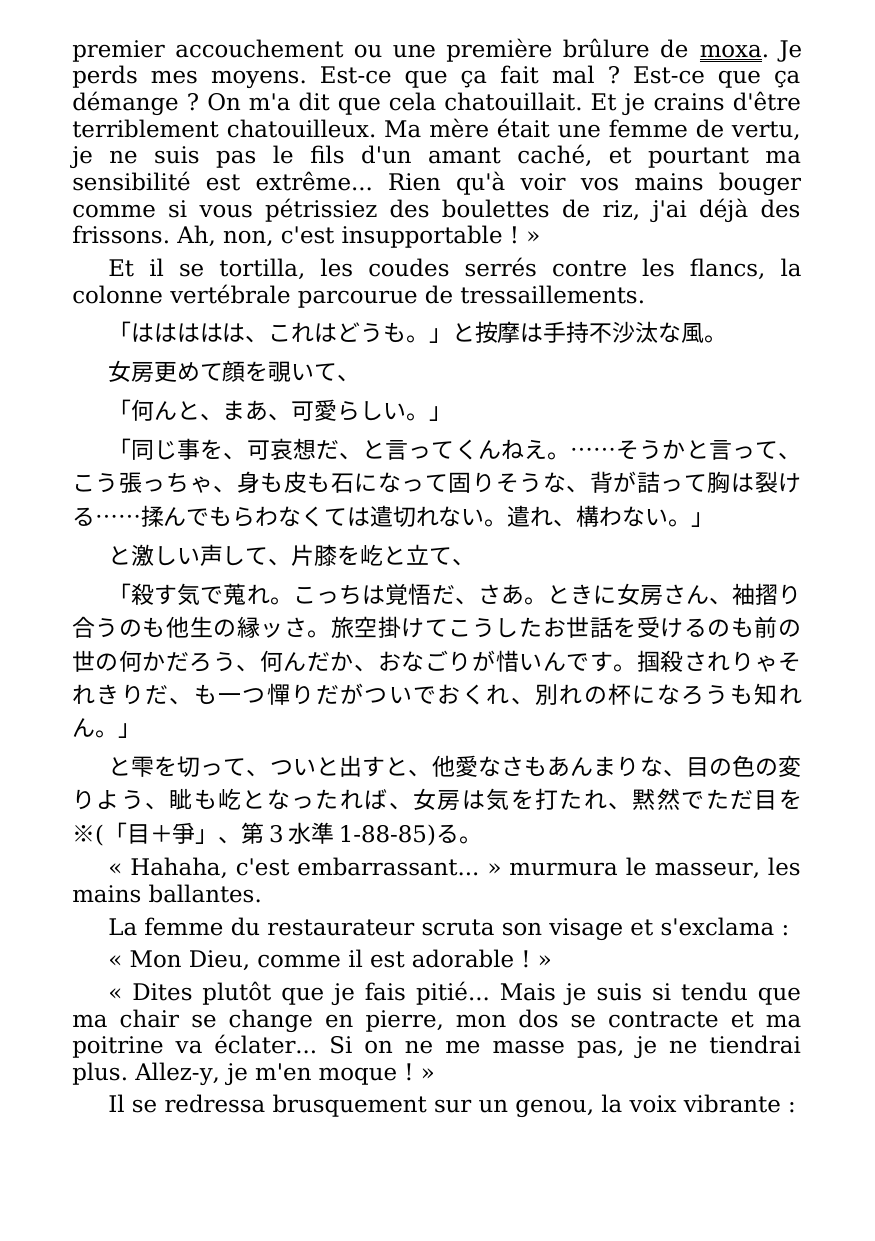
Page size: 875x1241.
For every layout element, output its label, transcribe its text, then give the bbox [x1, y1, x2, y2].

text « Mon Dieu, comme il est adorable ! » [72, 946, 802, 973]
text 「何んと、まあ、可愛らしい。」 [72, 393, 802, 426]
text と雫を切って、ついと出すと、他愛なさもあんまりな、目の色の変りよう、眦も屹となったれば、女房は気を打たれ、黙然でただ目を※(「目＋爭」、第3水準1-88-85)る。 [72, 749, 802, 849]
text 女房更めて顔を覗いて、 [72, 354, 802, 387]
text Il se redressa brusquement sur un genou, la voix vibrante : [72, 1092, 802, 1118]
text La femme du restaurateur scruta son visage et s'exclama : [72, 914, 802, 941]
text premier accouchement ou une première brûlure de moxa. Je perds mes moyens. Est-ce que ça fait mal ? Est-ce que ça démange ? On m'a dit que cela chatouillait. Et je crains d'être terriblement chatouilleux. Ma mère était une femme de vertu, je ne suis pas le fils d'un amant caché, et pourtant ma sensibilité est extrême... Rien qu'à voir vos mains bouger comme si vous pétrissiez des boulettes de riz, j'ai déjà des frissons. Ah, non, c'est insupportable ! » [72, 36, 802, 249]
text と激しい声して、片膝を屹と立て、 [72, 538, 802, 571]
text 「殺す気で蒐れ。こっちは覚悟だ、さあ。ときに女房さん、袖摺り合うのも他生の縁ッさ。旅空掛けてこうしたお世話を受けるのも前の世の何かだろう、何んだか、おなごりが惜いんです。掴殺されりゃそれきりだ、も一つ憚りだがついでおくれ、別れの杯になろうも知れん。」 [72, 577, 802, 743]
text « Hahaha, c'est embarrassant... » murmura le masseur, les mains ballantes. [72, 854, 802, 908]
text Et il se tortilla, les coudes serrés contre les flancs, la colonne vertébrale parcourue de tressaillements. [72, 255, 802, 309]
text 「同じ事を、可哀想だ、と言ってくんねえ。……そうかと言って、こう張っちゃ、身も皮も石になって固りそうな、背が詰って胸は裂ける……揉んでもらわなくては遣切れない。遣れ、構わない。」 [72, 432, 802, 532]
text 「ははははは、これはどうも。」と按摩は手持不沙汰な風。 [72, 314, 802, 348]
text « Dites plutôt que je fais pitié... Mais je suis si tendu que ma chair se change en pierre, mon dos se contracte et ma poitrine va éclater... Si on ne me masse pas, je ne tiendrai plus. Allez-y, je m'en moque ! » [72, 979, 802, 1086]
